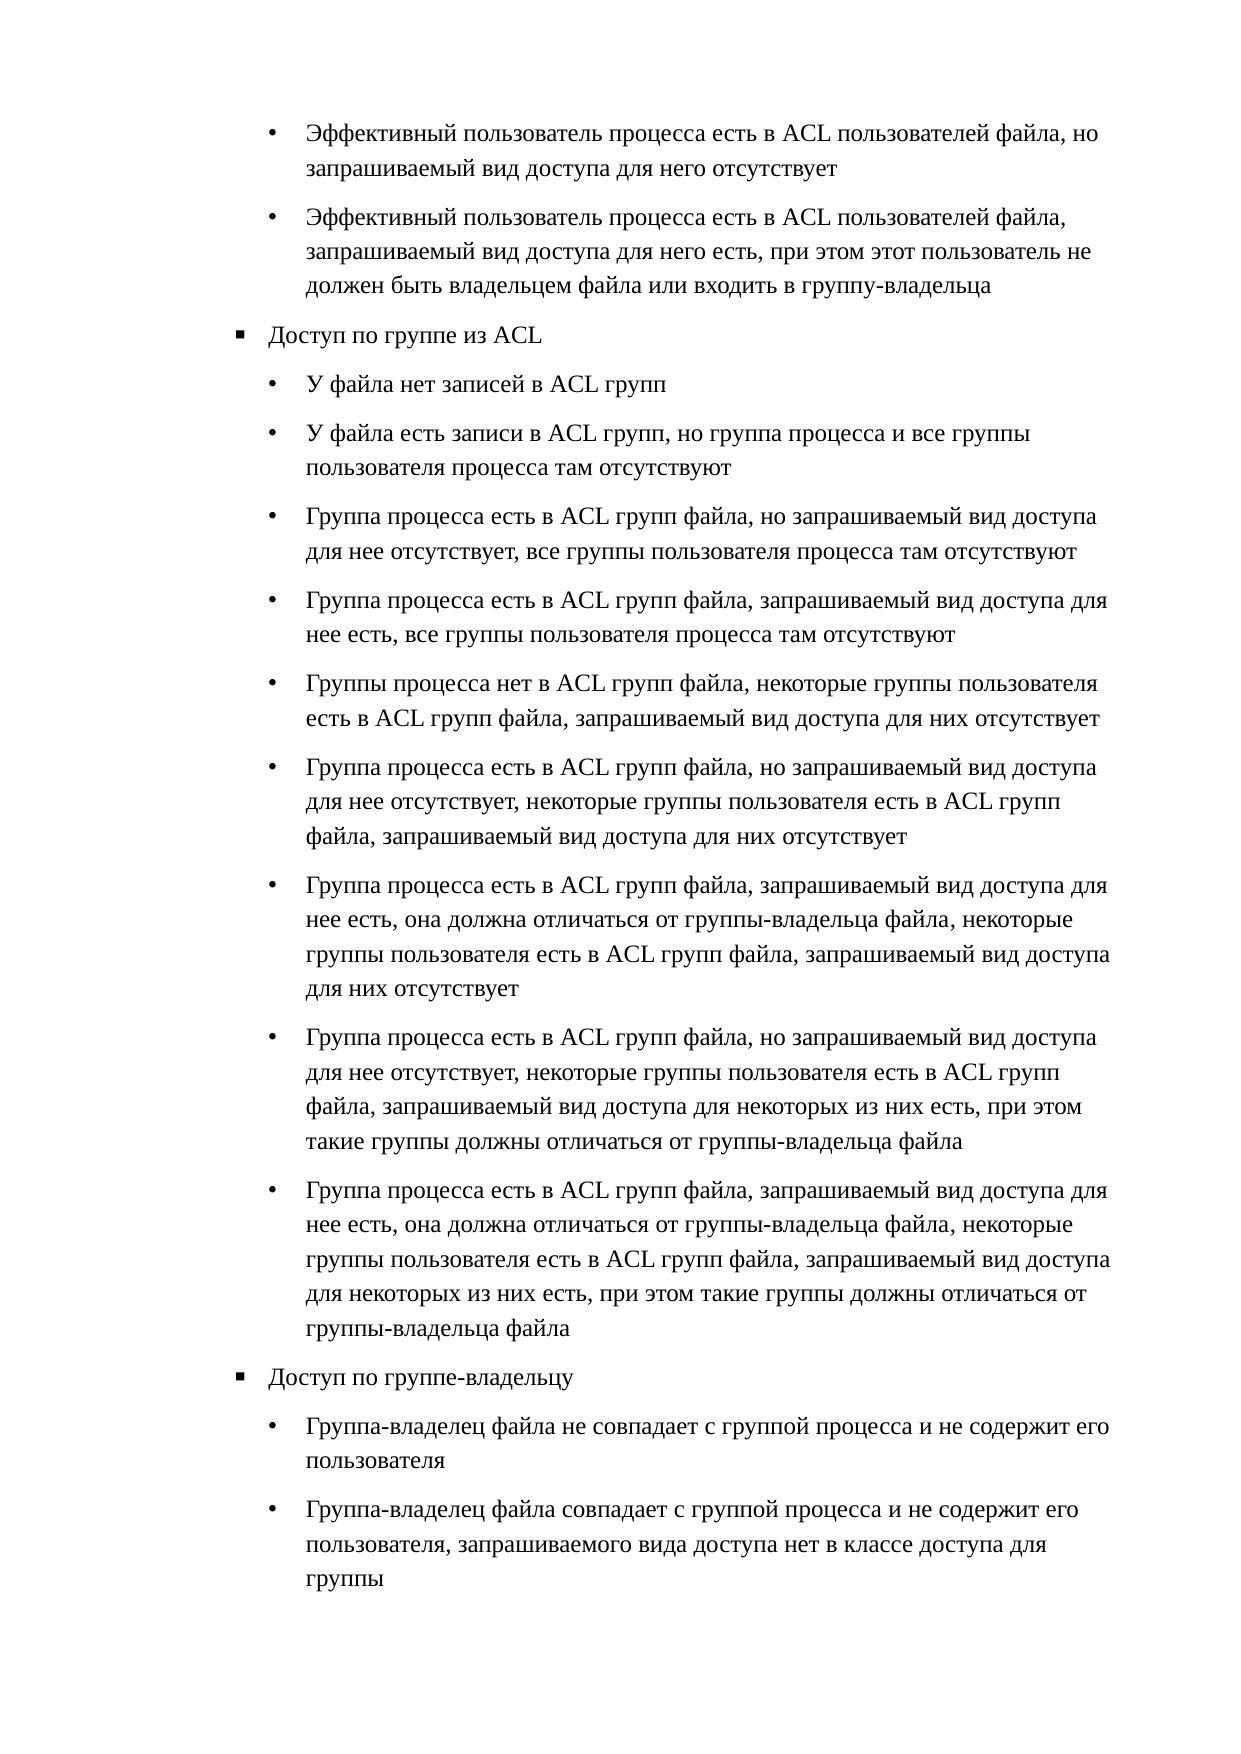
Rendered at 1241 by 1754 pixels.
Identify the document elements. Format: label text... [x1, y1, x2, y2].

list Группа процесса есть в ACL групп файла, но запрашиваемый вид доступа для нее отсутствует, все группы пользователя процесса там отсутствуют [268, 501, 1122, 564]
list Доступ по группе из ACL [231, 320, 1122, 348]
list Группа процесса есть в ACL групп файла, запрашиваемый вид доступа для нее есть, она должна отличаться от группы-владельца файла, некоторые группы пользователя есть в ACL групп файла, запрашиваемый вид доступа для некоторых из них есть, при этом такие группы должны отличаться от группы-владельца файла [268, 1175, 1122, 1342]
list Эффективный пользователь процесса есть в ACL пользователей файла, запрашиваемый вид доступа для него есть, при этом этот пользователь не должен быть владельцем файла или входить в группу-владельца [268, 202, 1122, 299]
list Доступ по группе-владельцу [231, 1362, 1122, 1391]
list Группа процесса есть в ACL групп файла, запрашиваемый вид доступа для нее есть, она должна отличаться от группы-владельца файла, некоторые группы пользователя есть в ACL групп файла, запрашиваемый вид доступа для них отсутствует [268, 870, 1122, 1002]
list Эффективный пользователь процесса есть в ACL пользователей файла, но запрашиваемый вид доступа для него отсутствует [268, 118, 1122, 181]
list Группа процесса есть в ACL групп файла, запрашиваемый вид доступа для нее есть, все группы пользователя процесса там отсутствуют [268, 585, 1122, 648]
list Группа-владелец файла совпадает с группой процесса и не содержит его пользователя, запрашиваемого вида доступа нет в классе доступа для группы [268, 1494, 1122, 1592]
list Группа процесса есть в ACL групп файла, но запрашиваемый вид доступа для нее отсутствует, некоторые группы пользователя есть в ACL групп файла, запрашиваемый вид доступа для них отсутствует [268, 752, 1122, 850]
list У файла есть записи в ACL групп, но группа процесса и все группы пользователя процесса там отсутствуют [268, 418, 1122, 481]
list У файла нет записей в ACL групп [268, 369, 1122, 397]
list Группа-владелец файла не совпадает с группой процесса и не содержит его пользователя [268, 1411, 1122, 1474]
list Группы процесса нет в ACL групп файла, некоторые группы пользователя есть в ACL групп файла, запрашиваемый вид доступа для них отсутствует [268, 668, 1122, 732]
list Группа процесса есть в ACL групп файла, но запрашиваемый вид доступа для нее отсутствует, некоторые группы пользователя есть в ACL групп файла, запрашиваемый вид доступа для некоторых из них есть, при этом такие группы должны отличаться от группы-владельца файла [268, 1022, 1122, 1155]
